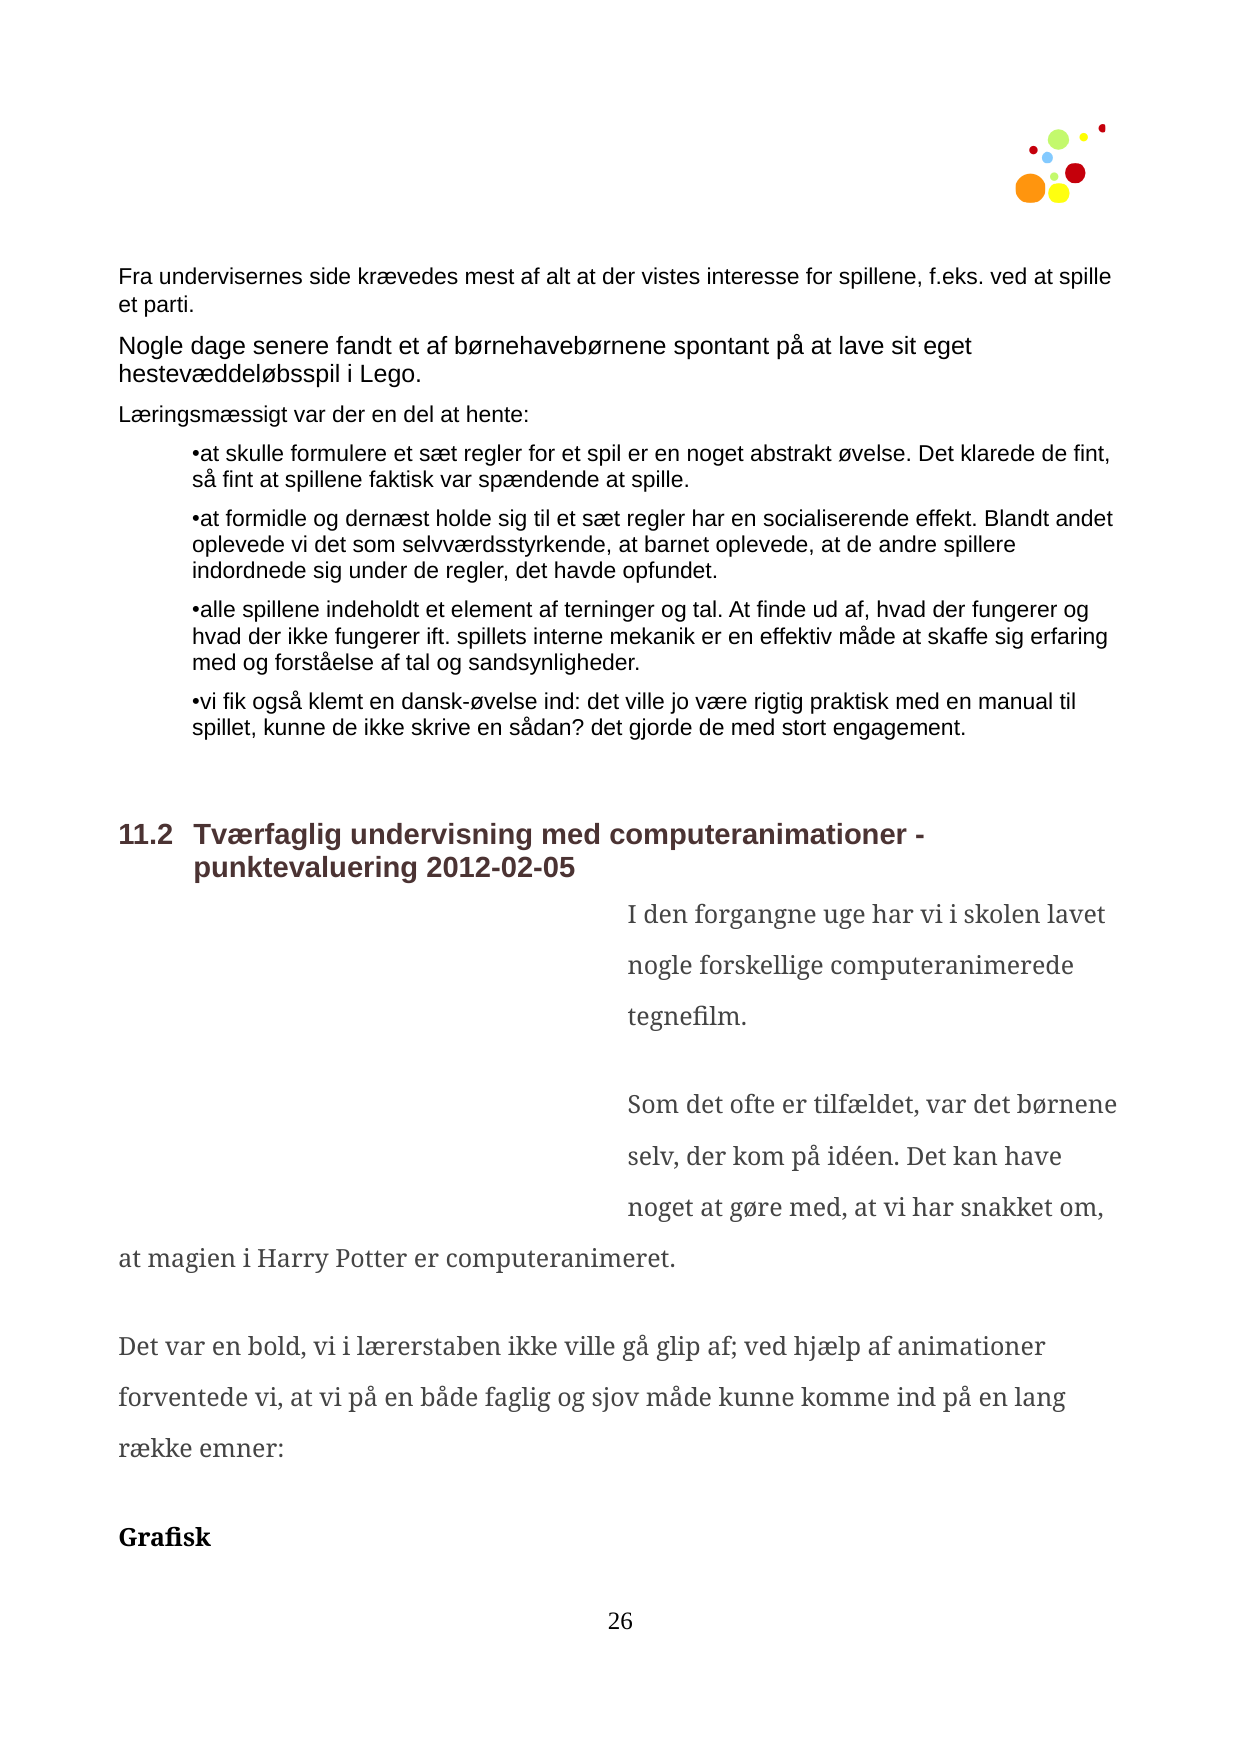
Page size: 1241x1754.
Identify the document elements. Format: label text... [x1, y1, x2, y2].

list alle spillene indeholdt et element af terninger og tal. At finde ud af, hvad der fungerer og hvad der ikke fungerer ift. spillets interne mekanik er en effektiv måde at skaffe sig erfaring med og forståelse af tal og sandsynligheder. [118, 596, 1122, 675]
text Nogle dage senere fandt et af børnehavebørnene spontant på at lave sit eget hestevæddeløbsspil i Lego. [118, 331, 1122, 388]
list at formidle og dernæst holde sig til et sæt regler har en socialiserende effekt. Blandt andet oplevede vi det som selvværdsstyrkende, at barnet oplevede, at de andre spillere indordnede sig under de regler, det havde opfundet. [118, 505, 1122, 584]
list at skulle formulere et sæt regler for et spil er en noget abstrakt øvelse. Det klarede de fint, så fint at spillene faktisk var spændende at spille. [118, 439, 1122, 492]
picture [1015, 124, 1106, 203]
list vi fik også klemt en dansk-øvelse ind: det ville jo være rigtig praktisk med en manual til spillet, kunne de ikke skrive en sådan? det gjorde de med stort engagement. [118, 688, 1122, 741]
text Det var en bold, vi i lærerstaben ikke ville gå glip af; ved hjælp af animationer forventede vi, at vi på en både faglig og sjov måde kunne komme ind på en lang række emner: [118, 1329, 1122, 1465]
subtitle Tværfaglig undervisning med computeranimationer - punktevaluering 2012-02-05 [118, 817, 1122, 884]
text Fra undervisernes side krævedes mest af alt at der vistes interesse for spillene, f.eks. ved at spille et parti. [118, 263, 1122, 318]
text Grafisk [118, 1519, 1122, 1553]
text I den forgangne uge har vi i skolen lavet nogle forskellige computeranimerede tegnefilm. [118, 897, 1122, 1033]
text Som det ofte er tilfældet, var det børnene selv, der kom på idéen. Det kan have noget at gøre med, at vi har snakket om, at magien i Harry Potter er computeranimeret. [118, 1087, 1122, 1274]
text Læringsmæssigt var der en del at hente: [118, 401, 1122, 427]
